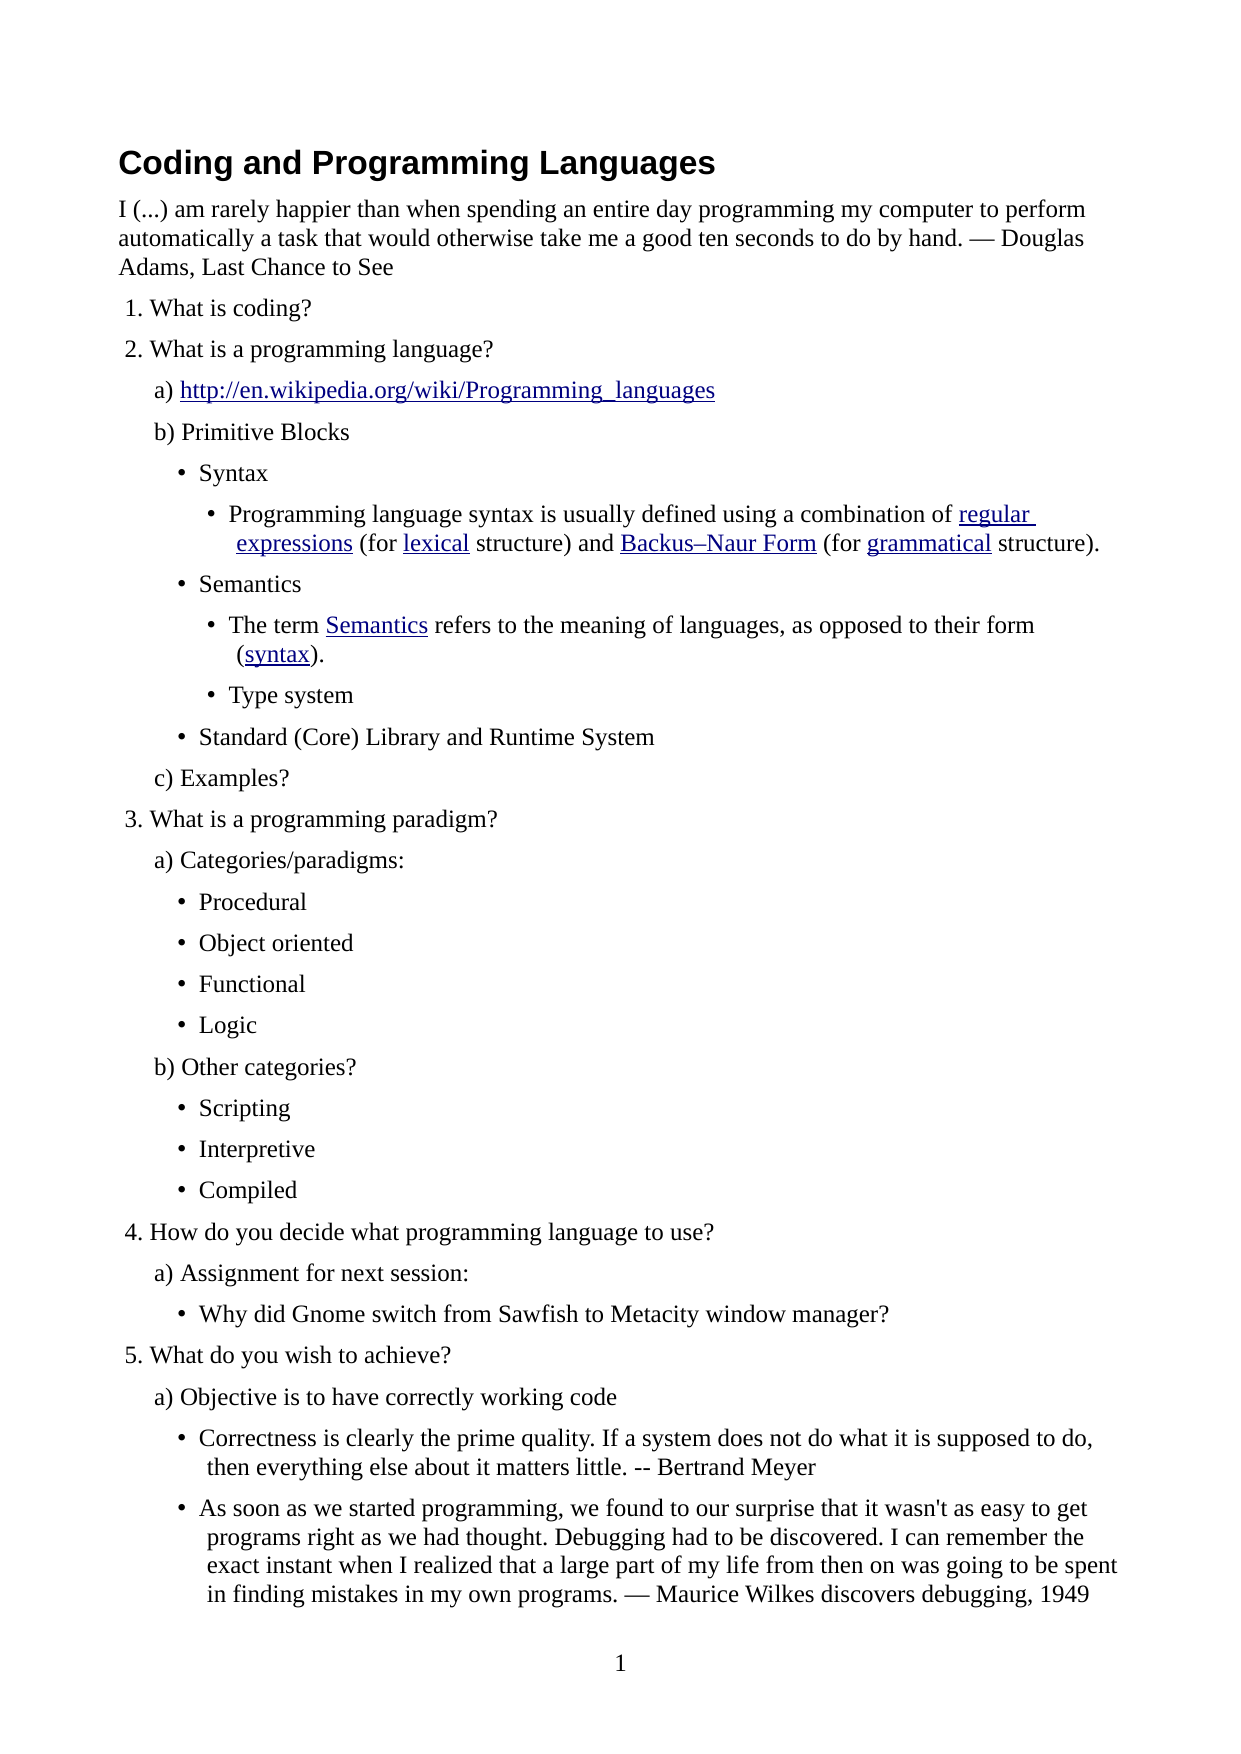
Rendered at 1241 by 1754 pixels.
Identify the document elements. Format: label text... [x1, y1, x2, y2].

subtitle http://en.wikipedia.org/wiki/Programming_languages [148, 376, 1122, 404]
subtitle Compiled [177, 1176, 1122, 1204]
subtitle Objective is to have correctly working code [148, 1382, 1122, 1411]
subtitle What is a programming paradigm? [118, 804, 1122, 833]
subtitle Procedural [177, 887, 1122, 916]
subtitle Coding and Programming Languages [118, 143, 1122, 182]
subtitle Interpretive [177, 1134, 1122, 1163]
subtitle How do you decide what programming language to use? [118, 1217, 1122, 1246]
subtitle As soon as we started programming, we found to our surprise that it wasn't as easy to get programs right as we had thought. Debugging had to be discovered. I can remember the exact instant when I realized that a large part of my life from then on was going to be spent in finding mistakes in my own programs. — Maurice Wilkes discovers debugging, 1949 [177, 1493, 1122, 1608]
subtitle Semantics [177, 569, 1122, 598]
subtitle Assignment for next session: [148, 1258, 1122, 1287]
subtitle Programming language syntax is usually defined using a combination of regular expressions (for lexical structure) and Backus–Naur Form (for grammatical structure). [207, 499, 1122, 557]
subtitle Standard (Core) Library and Runtime System [177, 722, 1122, 751]
subtitle Logic [177, 1011, 1122, 1039]
subtitle Examples? [148, 763, 1122, 792]
subtitle Type system [207, 681, 1122, 709]
subtitle Categories/paradigms: [148, 846, 1122, 874]
subtitle What do you wish to achieve? [118, 1341, 1122, 1369]
text I (...) am rarely happier than when spending an entire day programming my computer to perform automatically a task that would otherwise take me a good ten seconds to do by hand. — Douglas Adams, Last Chance to See [118, 194, 1122, 281]
subtitle Object oriented [177, 928, 1122, 957]
subtitle Scripting [177, 1093, 1122, 1122]
subtitle The term Semantics refers to the meaning of languages, as opposed to their form (syntax). [207, 611, 1122, 668]
subtitle Correctness is clearly the prime quality. If a system does not do what it is supposed to do, then everything else about it matters little. -- Bertrand Meyer [177, 1423, 1122, 1481]
subtitle Syntax [177, 458, 1122, 487]
subtitle Other categories? [148, 1052, 1122, 1081]
subtitle What is a programming language? [118, 334, 1122, 363]
subtitle Functional [177, 969, 1122, 998]
subtitle Primitive Blocks [148, 417, 1122, 446]
subtitle Why did Gnome switch from Sawfish to Metacity window manager? [177, 1299, 1122, 1328]
subtitle What is coding? [118, 293, 1122, 322]
